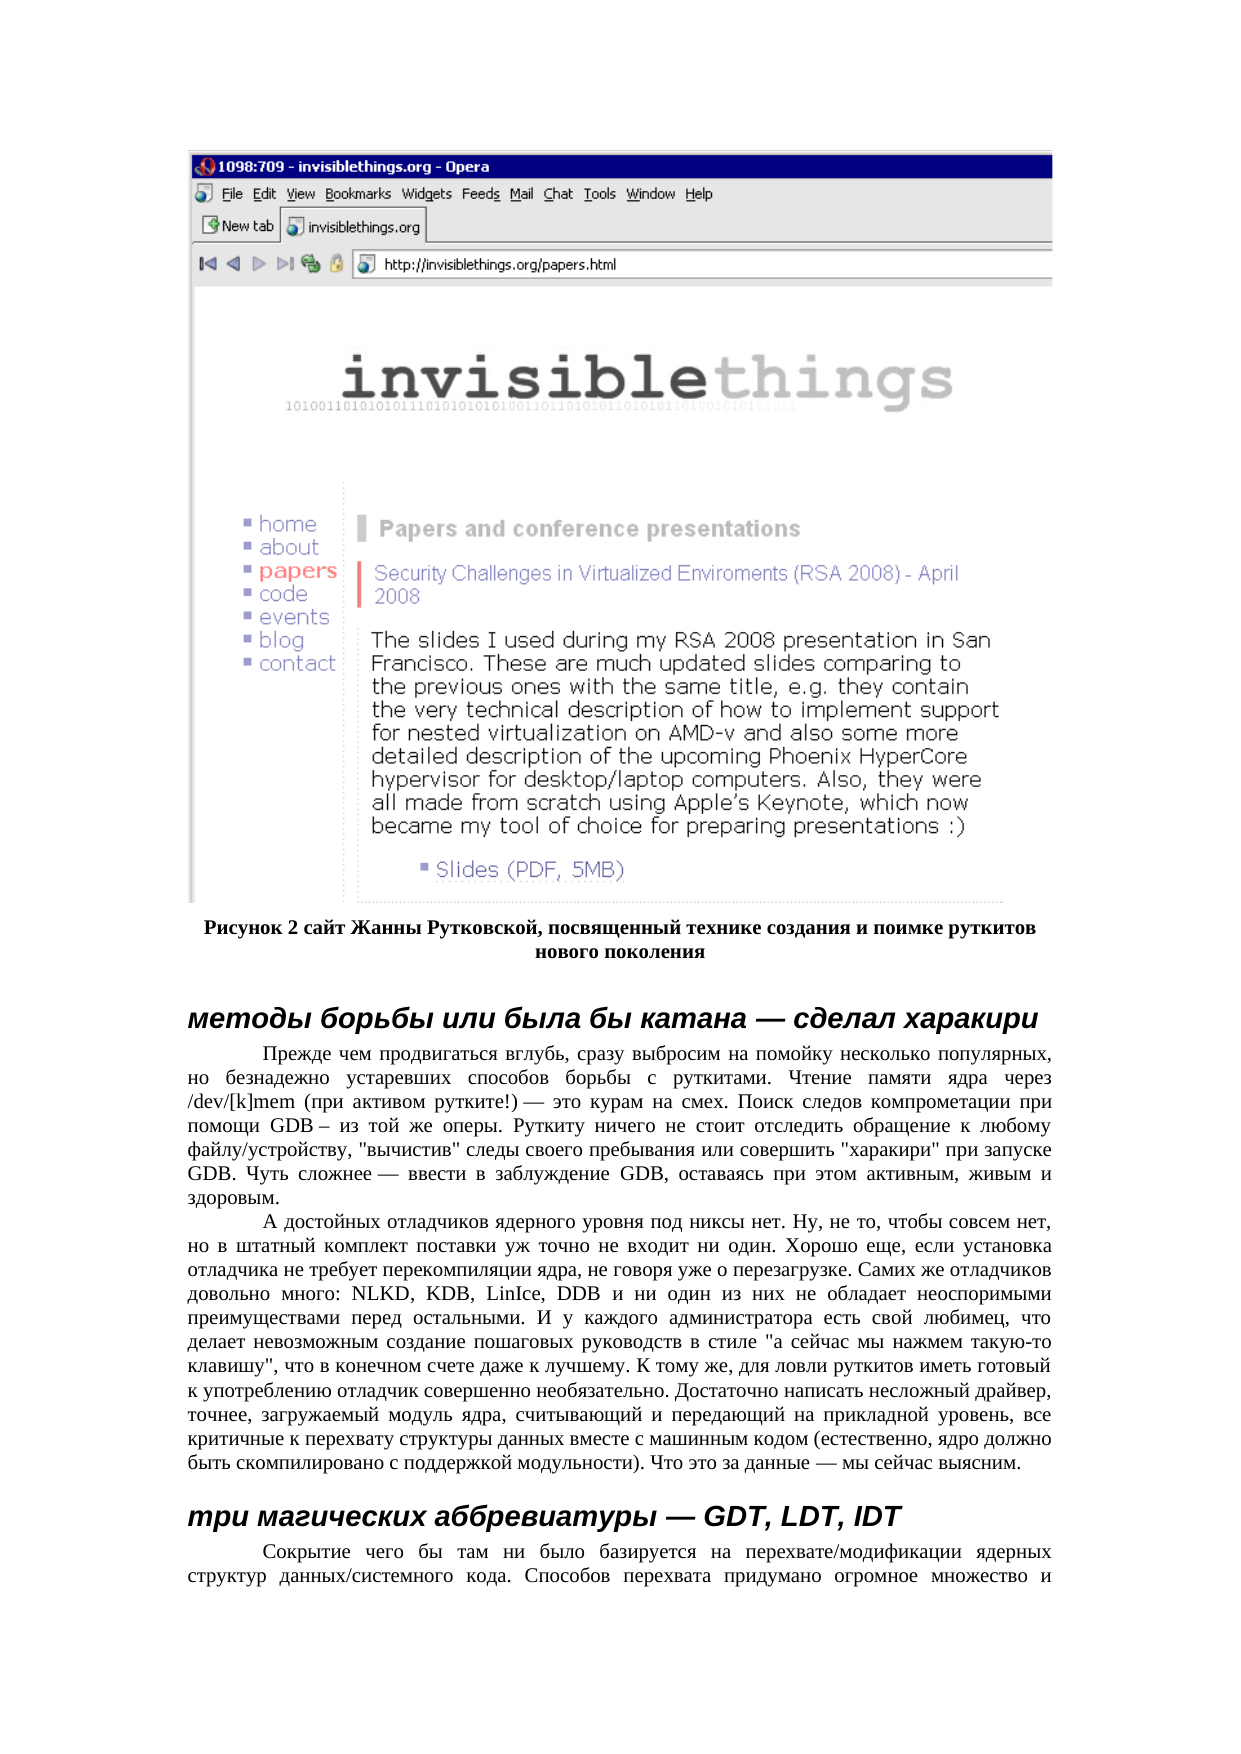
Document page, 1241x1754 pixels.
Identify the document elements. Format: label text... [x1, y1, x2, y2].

text Рисунок 2 сайт Жанны Рутковской, посвященный технике создания и поимке руткитов нового поколения [187, 915, 1053, 963]
subtitle методы борьбы или была бы катана — сделал харакири [187, 1001, 1053, 1034]
text Прежде чем продвигаться вглубь, сразу выбросим на помойку несколько популярных, но безнадежно устаревших способов борьбы с руткитами. Чтение памяти ядра через /dev/[k]mem (при активом рутките!) — это курам на смех. Поиск следов компрометации при помощи GDB – из той же оперы. Руткиту ничего не стоит отследить обращение к любому файлу/устройству, "вычистив" следы своего пребывания или совершить "харакири" при запуске GDB. Чуть сложнее — ввести в заблуждение GDB, оставаясь при этом активным, живым и здоровым. [187, 1041, 1053, 1209]
picture [187, 150, 1053, 903]
subtitle три магических аббревиатуры — GDT, LDT, IDT [187, 1499, 1053, 1532]
text А достойных отладчиков ядерного уровня под никсы нет. Ну, не то, чтобы совсем нет, но в штатный комплект поставки уж точно не входит ни один. Хорошо еще, если установка отладчика не требует перекомпиляции ядра, не говоря уже о перезагрузке. Самих же отладчиков довольно много: NLKD, KDB, LinIce, DDB и ни один из них не обладает неоспоримыми преимуществами перед остальными. И у каждого администратора есть свой любимец, что делает невозможным создание пошаговых руководств в стиле "а сейчас мы нажмем такую-то клавишу", что в конечном счете даже к лучшему. К тому же, для ловли руткитов иметь готовый к употреблению отладчик совершенно необязательно. Достаточно написать несложный драйвер, точнее, загружаемый модуль ядра, считывающий и передающий на прикладной уровень, все критичные к перехвату структуры данных вместе с машинным кодом (естественно, ядро должно быть скомпилировано с поддержкой модульности). Что это за данные — мы сейчас выясним. [187, 1209, 1053, 1474]
text Сокрытие чего бы там ни было базируется на перехвате/модификации ядерных структур данных/системного кода. Способов перехвата придумано огромное множество и [187, 1538, 1053, 1587]
